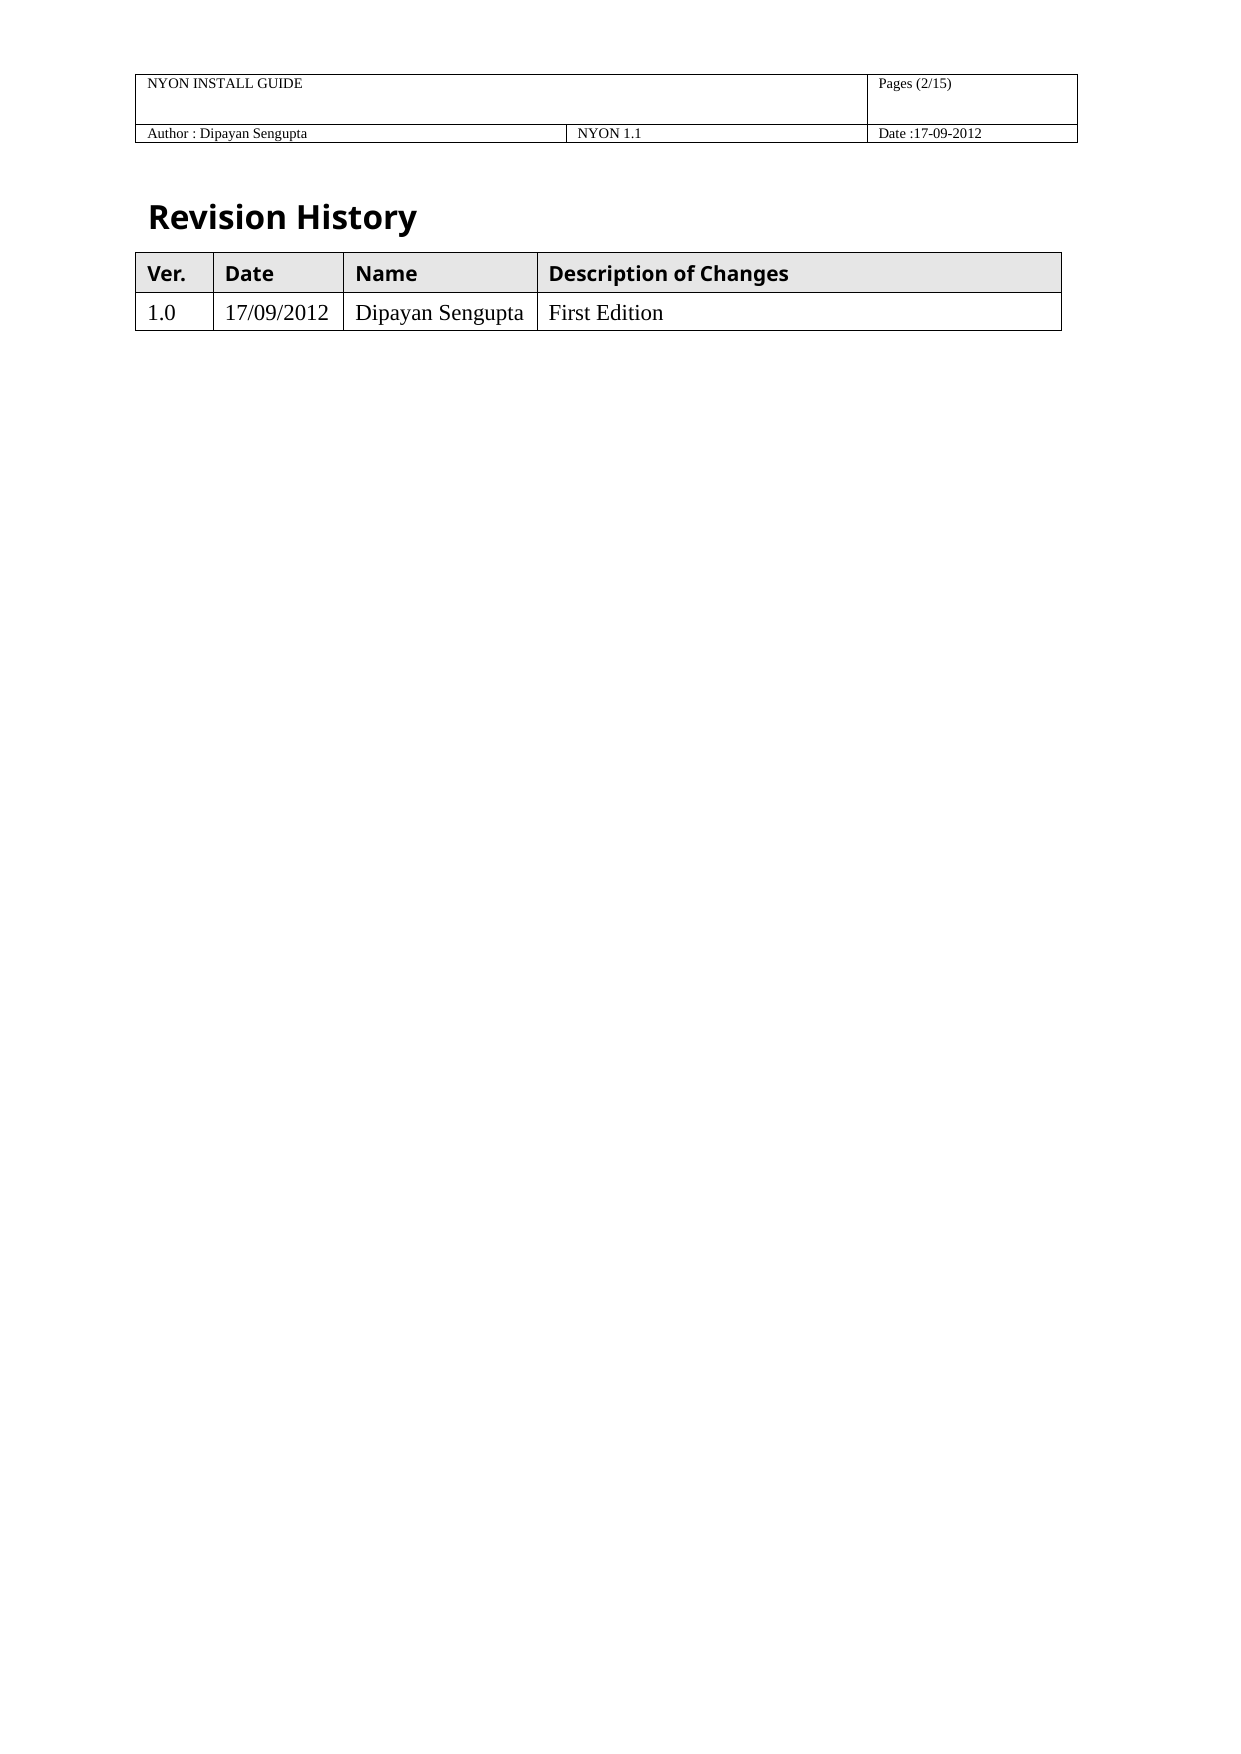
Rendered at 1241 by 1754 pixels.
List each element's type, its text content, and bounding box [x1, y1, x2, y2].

table_cell First Edition [538, 293, 1061, 329]
table_cell 1.0 [136, 293, 213, 329]
table_cell Dipayan Sengupta [344, 293, 537, 329]
table_cell 17/09/2012 [214, 293, 343, 329]
table_header Name [344, 253, 537, 292]
table_header Ver. [136, 253, 213, 292]
text Revision History [148, 194, 1050, 239]
table_header Description of Changes [538, 253, 1061, 292]
table_header Date [214, 253, 343, 292]
